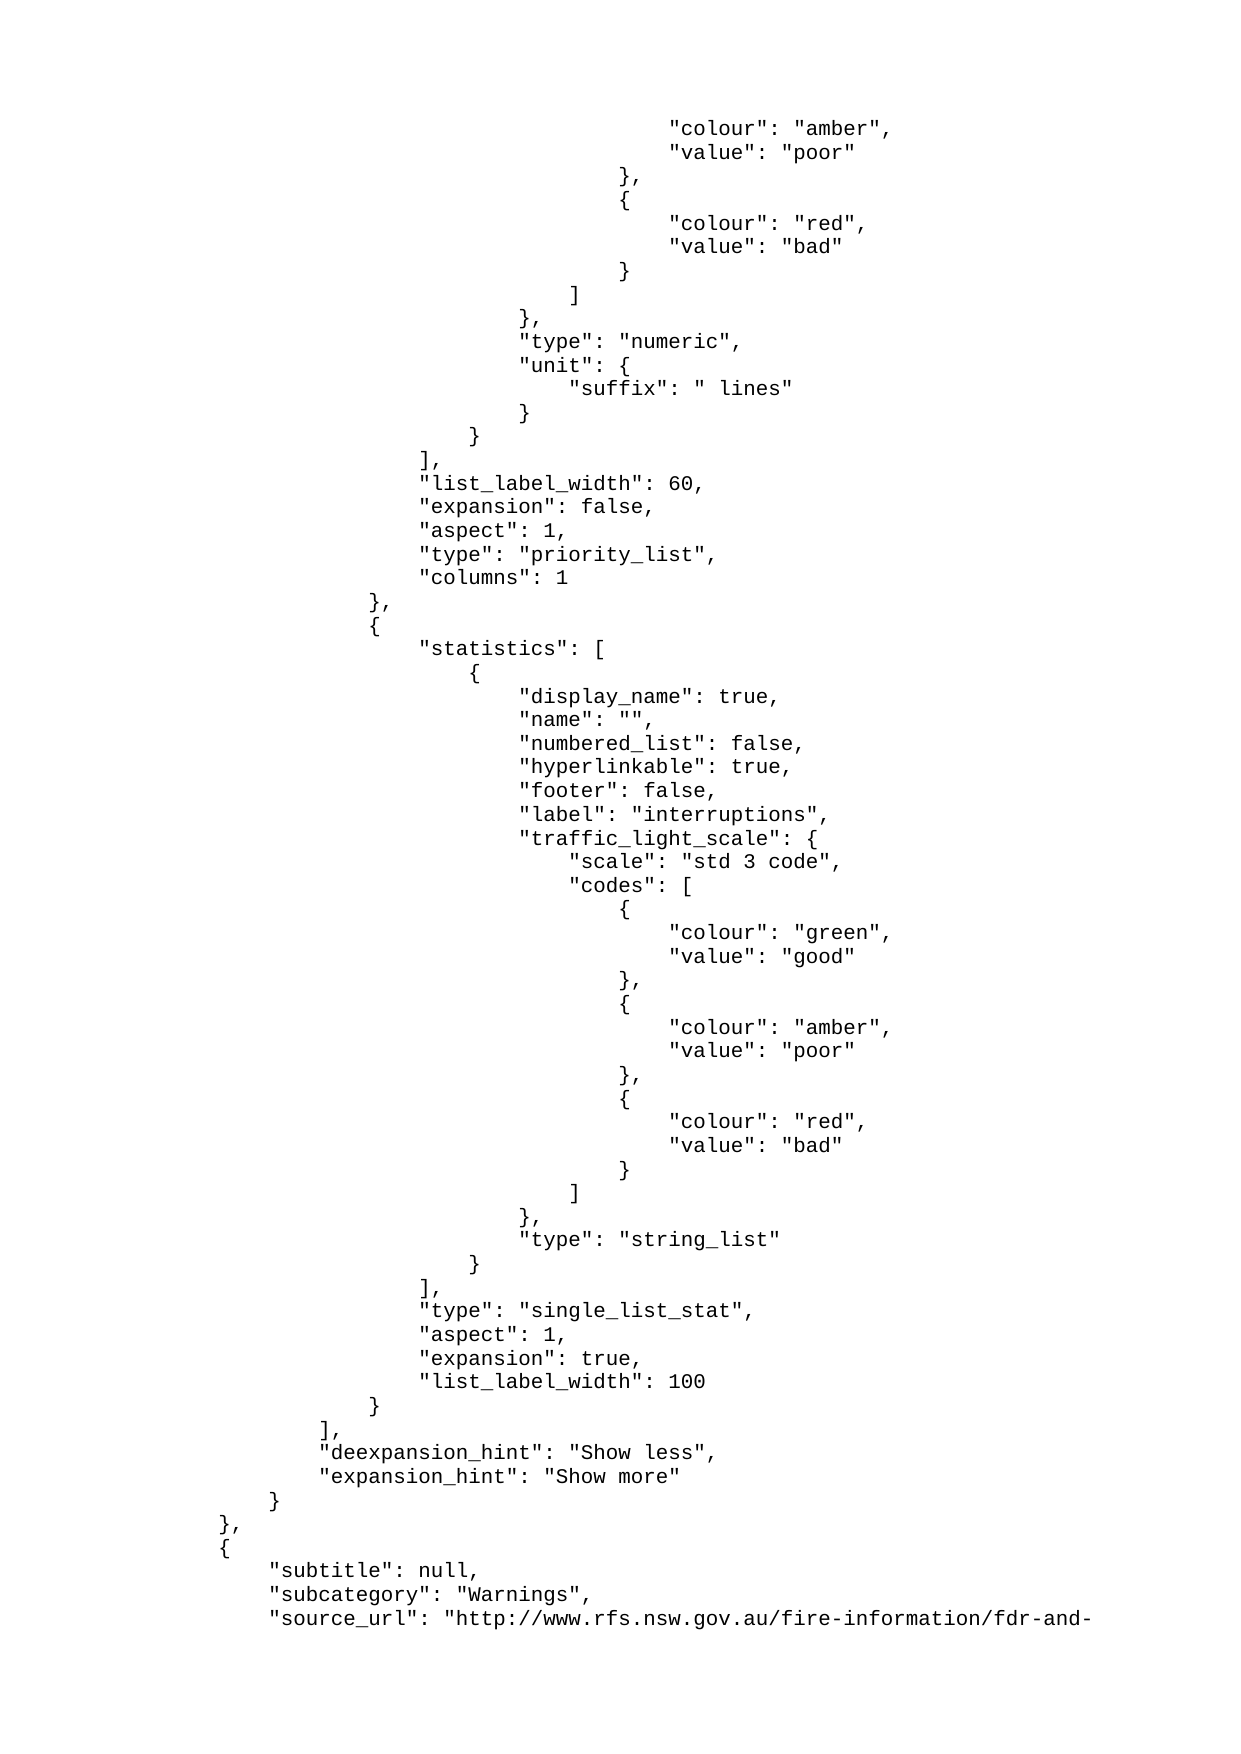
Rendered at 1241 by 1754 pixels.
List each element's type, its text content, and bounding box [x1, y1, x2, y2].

text } [118, 426, 1122, 449]
text "suffix": " lines" [118, 378, 1122, 402]
text }, [118, 165, 1122, 189]
text { [118, 1537, 1122, 1561]
text } [118, 1489, 1122, 1513]
text "aspect": 1, [118, 520, 1122, 544]
text "type": "numeric", [118, 331, 1122, 354]
text "expansion": true, [118, 1348, 1122, 1371]
text { [118, 898, 1122, 922]
text }, [118, 591, 1122, 615]
text "display_name": true, [118, 686, 1122, 709]
text "deexpansion_hint": "Show less", [118, 1442, 1122, 1466]
text "colour": "green", [118, 922, 1122, 946]
text { [118, 615, 1122, 638]
text "unit": { [118, 354, 1122, 378]
text "colour": "red", [118, 1111, 1122, 1135]
text } [118, 1253, 1122, 1277]
text "colour": "red", [118, 213, 1122, 236]
text }, [118, 1513, 1122, 1537]
text "traffic_light_scale": { [118, 827, 1122, 851]
text } [118, 1158, 1122, 1182]
text "columns": 1 [118, 567, 1122, 591]
text "colour": "amber", [118, 118, 1122, 142]
text "hyperlinkable": true, [118, 757, 1122, 780]
text "numbered_list": false, [118, 733, 1122, 757]
text "type": "single_list_stat", [118, 1300, 1122, 1324]
text } [118, 260, 1122, 284]
text "expansion": false, [118, 496, 1122, 520]
text "value": "bad" [118, 1135, 1122, 1158]
text ] [118, 284, 1122, 307]
text "value": "good" [118, 946, 1122, 969]
text "source_url": "http://www.rfs.nsw.gov.au/fire-information/fdr-and- [118, 1608, 1122, 1631]
text }, [118, 969, 1122, 993]
text "value": "bad" [118, 236, 1122, 260]
text "expansion_hint": "Show more" [118, 1466, 1122, 1489]
text { [118, 1088, 1122, 1111]
text ], [118, 449, 1122, 473]
text ], [118, 1277, 1122, 1300]
text "value": "poor" [118, 1040, 1122, 1064]
text "subtitle": null, [118, 1561, 1122, 1584]
text } [118, 1395, 1122, 1419]
text "colour": "amber", [118, 1017, 1122, 1040]
text }, [118, 1064, 1122, 1088]
text "value": "poor" [118, 142, 1122, 165]
text "type": "string_list" [118, 1229, 1122, 1253]
text } [118, 402, 1122, 426]
text "aspect": 1, [118, 1324, 1122, 1348]
text { [118, 662, 1122, 686]
text }, [118, 307, 1122, 331]
text "codes": [ [118, 875, 1122, 898]
text "list_label_width": 60, [118, 473, 1122, 496]
text { [118, 993, 1122, 1017]
text "type": "priority_list", [118, 544, 1122, 567]
text "scale": "std 3 code", [118, 851, 1122, 875]
text "footer": false, [118, 780, 1122, 804]
text "statistics": [ [118, 638, 1122, 662]
text }, [118, 1206, 1122, 1229]
text ], [118, 1419, 1122, 1442]
text ] [118, 1182, 1122, 1206]
text { [118, 189, 1122, 213]
text "list_label_width": 100 [118, 1371, 1122, 1395]
text "name": "", [118, 709, 1122, 733]
text "subcategory": "Warnings", [118, 1584, 1122, 1608]
text "label": "interruptions", [118, 804, 1122, 827]
